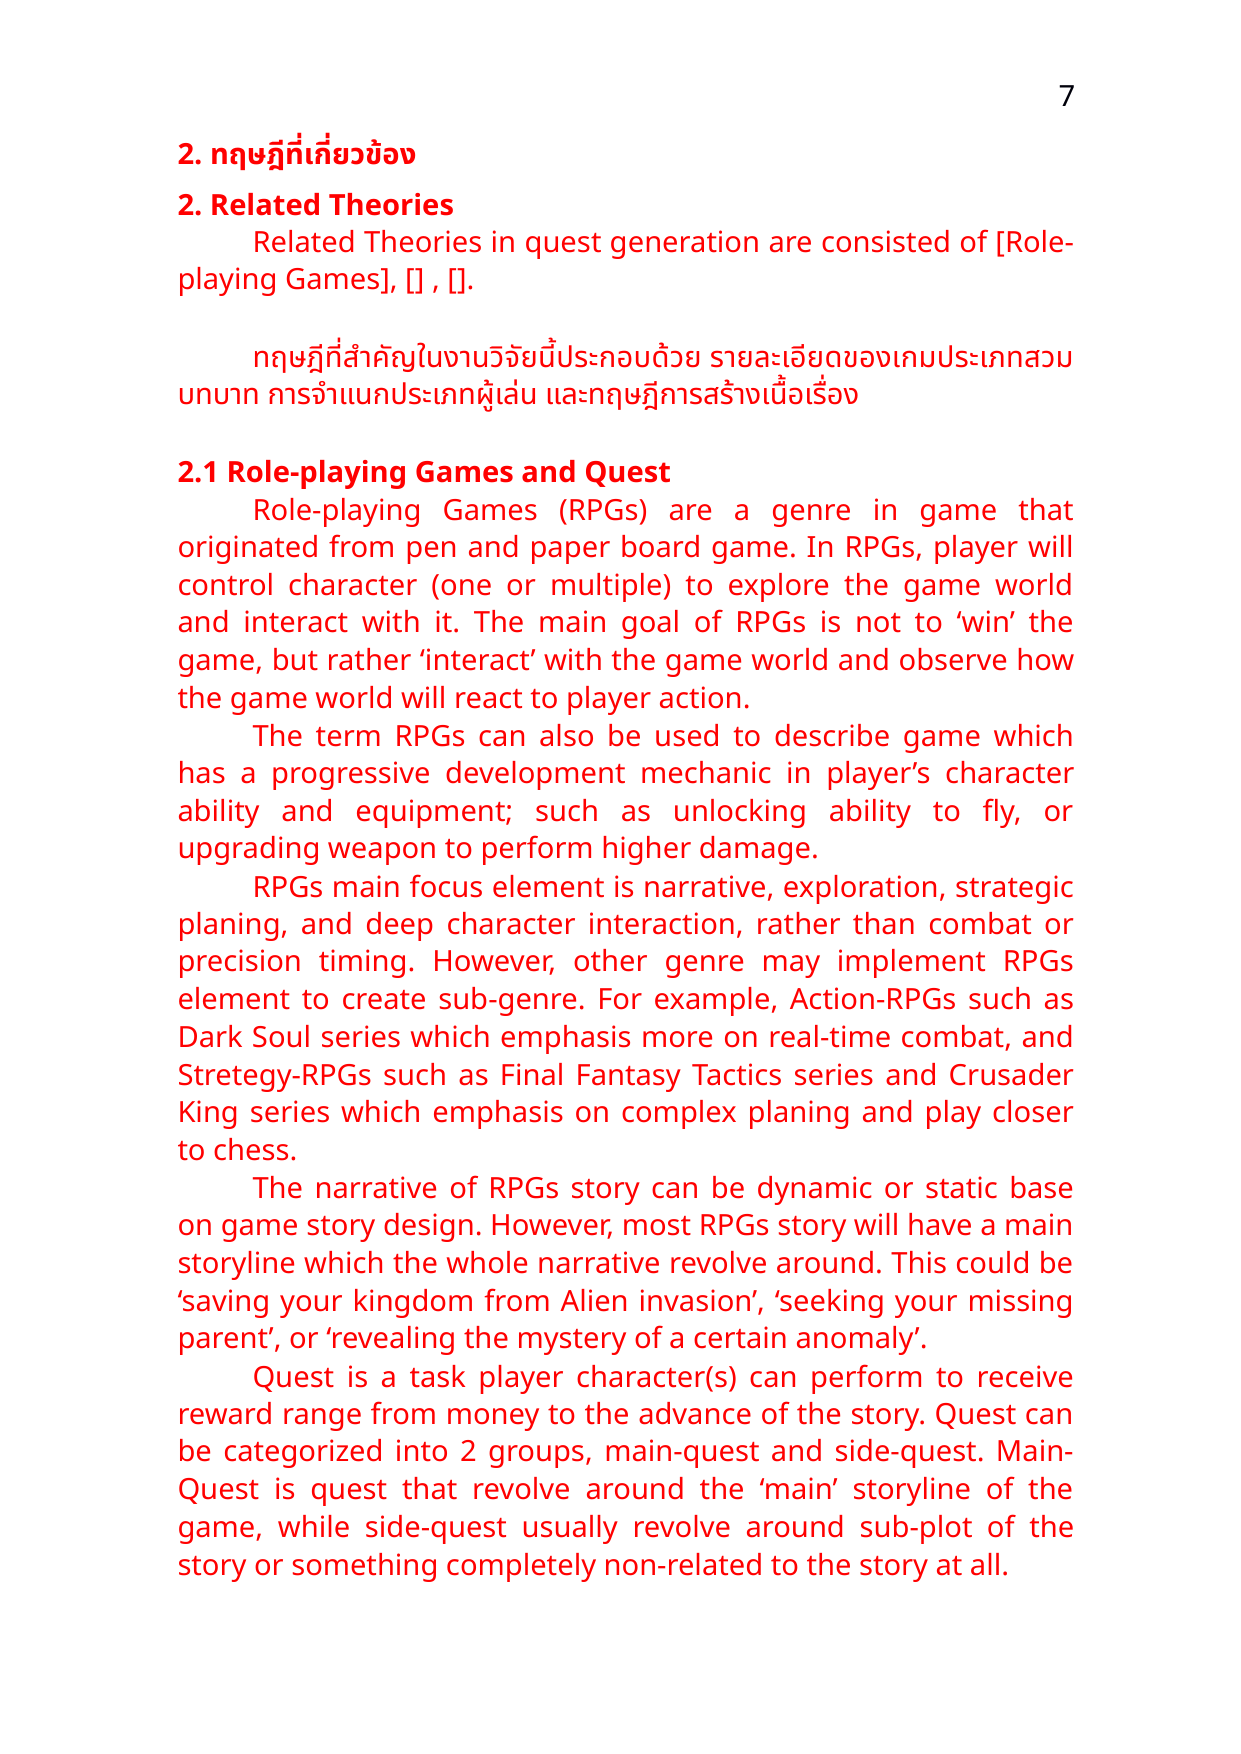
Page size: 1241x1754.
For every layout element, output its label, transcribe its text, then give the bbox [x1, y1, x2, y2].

text Related Theories in quest generation are consisted of [Role-playing Games], [] , []. [177, 223, 1075, 298]
text RPGs main focus element is narrative, exploration, strategic planing, and deep character interaction, rather than combat or precision timing. However, other genre may implement RPGs element to create sub-genre. For example, Action-RPGs such as Dark Soul series which emphasis more on real-time combat, and Stretegy-RPGs such as Final Fantasy Tactics series and Crusader King series which emphasis on complex planing and play closer to chess. [177, 867, 1075, 1169]
text 2.1 Role-playing Games and Quest [177, 453, 1075, 491]
text The narrative of RPGs story can be dynamic or static base on game story design. However, most RPGs story will have a main storyline which the whole narrative revolve around. This could be ‘saving your kingdom from Alien invasion’, ‘seeking your missing parent’, or ‘revealing the mystery of a certain anomaly’. [177, 1169, 1075, 1357]
text Quest is a task player character(s) can perform to receive reward range from money to the advance of the story. Quest can be categorized into 2 groups, main-quest and side-quest. Main-Quest is quest that revolve around the ‘main’ storyline of the game, while side-quest usually revolve around sub-plot of the story or something completely non-related to the story at all. [177, 1357, 1075, 1583]
text 2. ทฤษฎีที่เกี่ยวข้อง [177, 131, 1075, 173]
text The term RPGs can also be used to describe game which has a progressive development mechanic in player’s character ability and equipment; such as unlocking ability to fly, or upgrading weapon to perform higher damage. [177, 717, 1075, 867]
text ทฤษฎีที่สำคัญในงานวิจัยนี้ประกอบด้วย รายละเอียดของเกมประเภทสวมบทบาท การจำแนกประเภทผู้เล่น และทฤษฎีการสร้างเนื้อเรื่อง [177, 334, 1075, 417]
text Role-playing Games (RPGs) are a genre in game that originated from pen and paper board game. In RPGs, player will control character (one or multiple) to explore the game world and interact with it. The main goal of RPGs is not to ‘win’ the game, but rather ‘interact’ with the game world and observe how the game world will react to player action. [177, 491, 1075, 717]
text 2. Related Theories [177, 185, 1075, 223]
